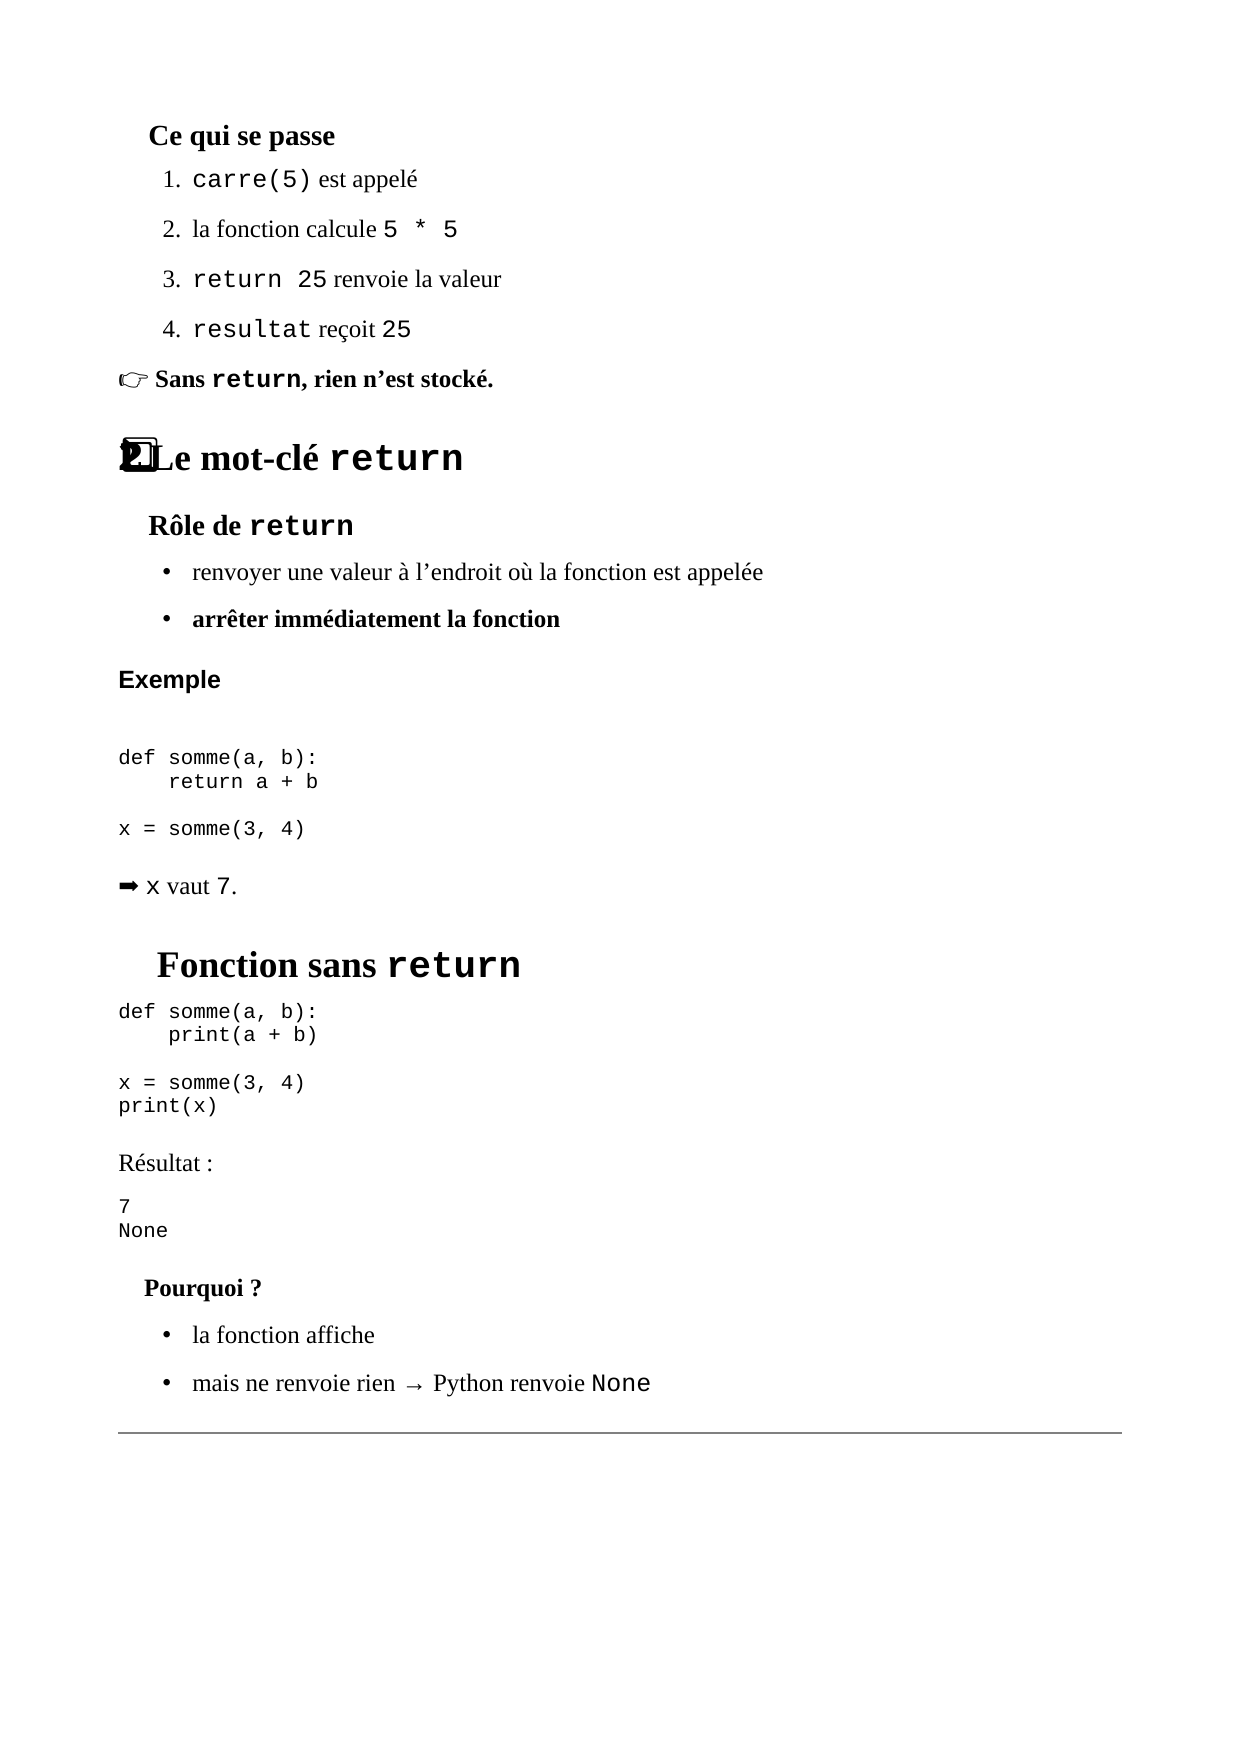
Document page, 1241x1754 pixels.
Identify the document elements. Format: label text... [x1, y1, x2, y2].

list mais ne renvoie rien → Python renvoie None [162, 1368, 1122, 1399]
text None [118, 1220, 1122, 1243]
list renvoyer une valeur à l’endroit où la fonction est appelée [162, 557, 1122, 586]
subtitle 🔹 Rôle de return [118, 508, 1122, 544]
text def somme(a, b): [118, 1001, 1122, 1024]
text 7 [118, 1196, 1122, 1220]
subtitle ❌ Fonction sans return [118, 942, 1122, 988]
list resultat reçoit 25 [162, 314, 1122, 345]
subtitle Exemple [118, 664, 1122, 693]
list la fonction affiche [162, 1321, 1122, 1349]
list arrêter immédiatement la fonction [162, 604, 1122, 633]
list carre(5) est appelé [162, 164, 1122, 195]
subtitle 2️⃣ Le mot-clé return [118, 435, 1122, 481]
text Résultat : [118, 1148, 1122, 1177]
text ➡️ x vaut 7. [118, 871, 1122, 902]
list return 25 renvoie la valeur [162, 264, 1122, 295]
text x = somme(3, 4) [118, 818, 1122, 842]
text print(a + b) [118, 1024, 1122, 1048]
text return a + b [118, 771, 1122, 794]
subtitle 🧠 Ce qui se passe [118, 118, 1122, 152]
text def somme(a, b): [118, 747, 1122, 771]
text 👉 Sans return, rien n’est stocké. [118, 364, 1122, 395]
text 🧠 Pourquoi ? [118, 1273, 1122, 1302]
text x = somme(3, 4) [118, 1072, 1122, 1095]
text print(x) [118, 1095, 1122, 1119]
list la fonction calcule 5 * 5 [162, 214, 1122, 245]
